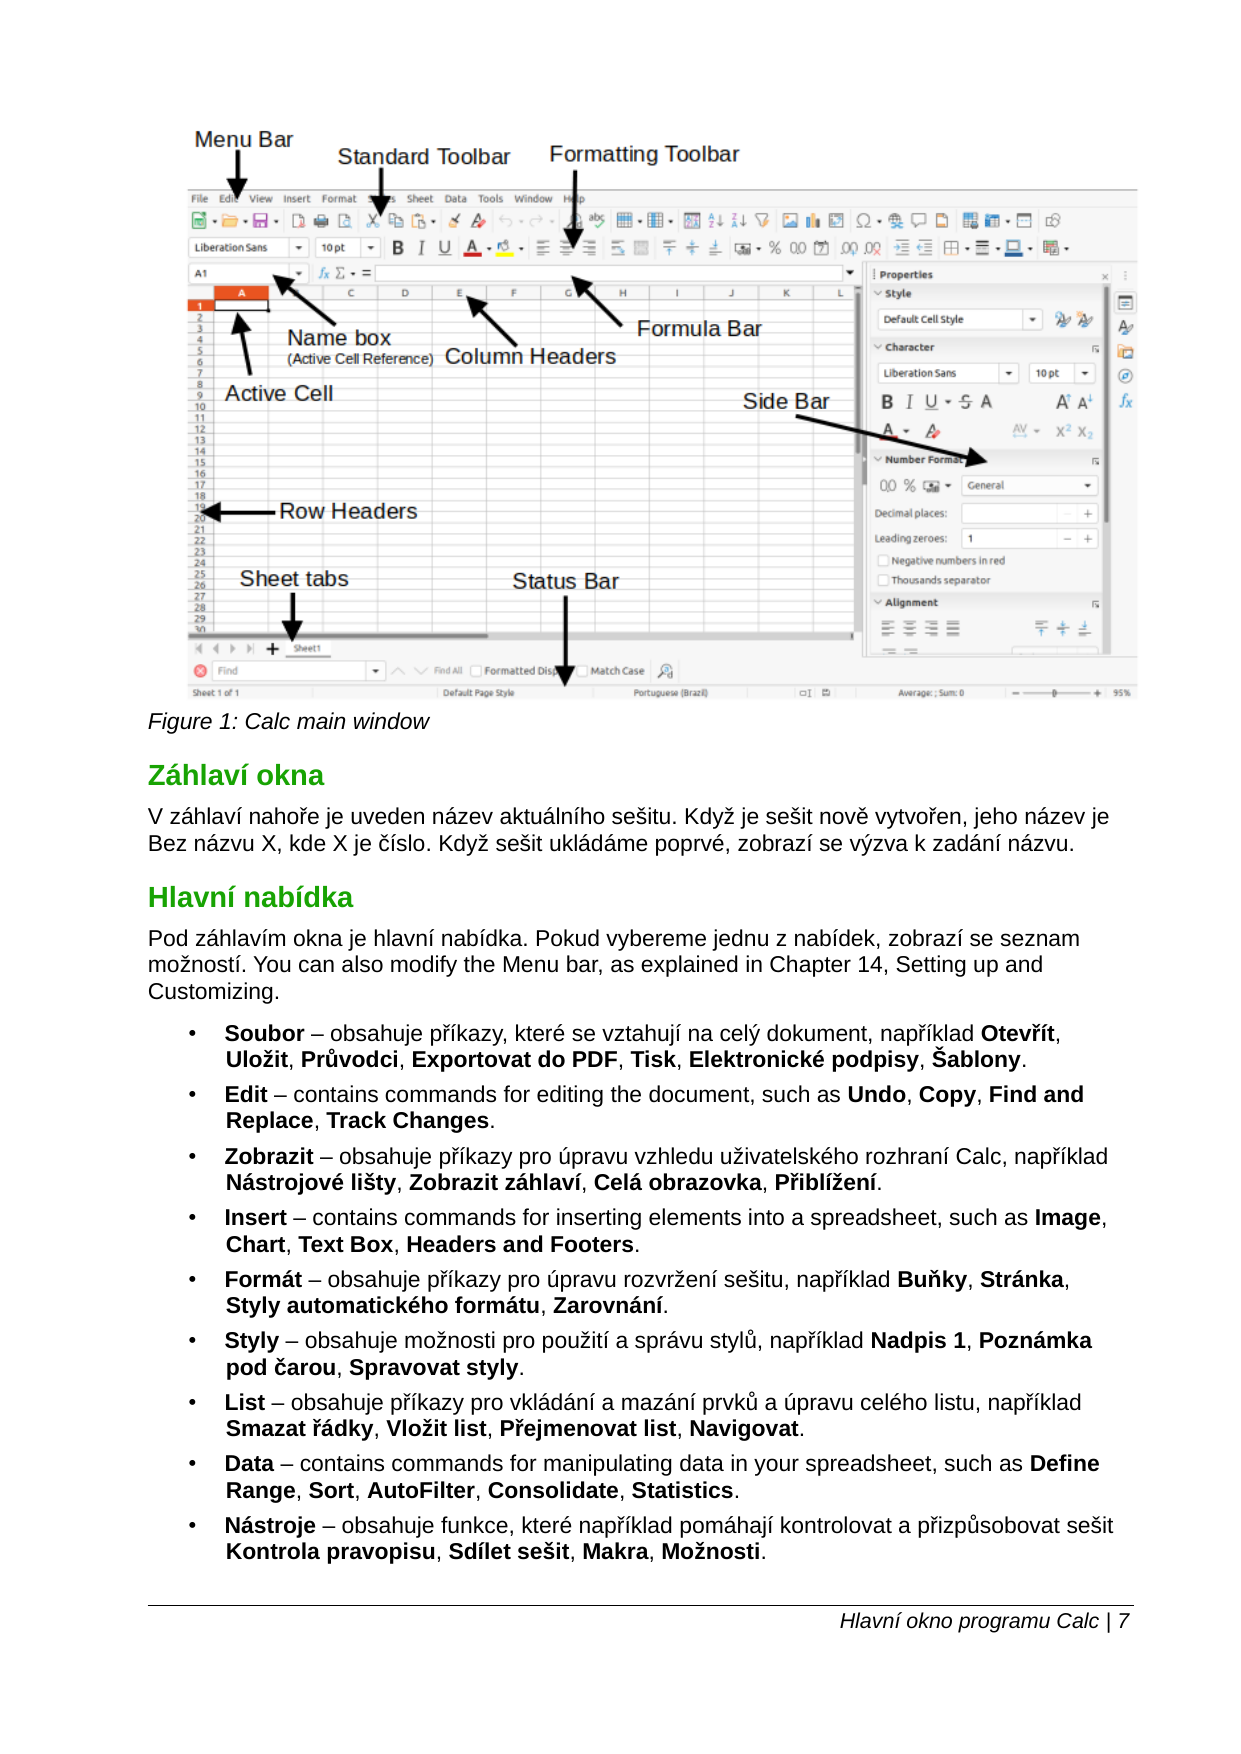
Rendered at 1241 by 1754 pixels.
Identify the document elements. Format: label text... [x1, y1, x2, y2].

subtitle Hlavní nabídka [148, 880, 1134, 913]
list Zobrazit – obsahuje příkazy pro úpravu vzhledu uživatelského rozhraní Calc, například Nástrojové lišty, Zobrazit záhlaví, Celá obrazovka, Přiblížení. [185, 1140, 1134, 1195]
list Insert – contains commands for inserting elements into a spreadsheet, such as Image, Chart, Text Box, Headers and Footers. [185, 1201, 1134, 1257]
subtitle Záhlaví okna [148, 758, 1134, 792]
list Nástroje – obsahuje funkce, které například pomáhají kontrolovat a přizpůsobovat sešit Kontrola pravopisu, Sdílet sešit, Makra, Možnosti. [185, 1509, 1134, 1565]
text Pod záhlavím okna je hlavní nabídka. Pokud vybereme jednu z nabídek, zobrazí se seznam možností. You can also modify the Menu bar, as explained in Chapter 14, Setting up and Customizing. [148, 925, 1134, 1004]
text Figure 1: Calc main window [148, 708, 1152, 734]
list Data – contains commands for manipulating data in your spreadsheet, such as Define Range, Sort, AutoFilter, Consolidate, Statistics. [185, 1447, 1134, 1503]
list Soubor – obsahuje příkazy, které se vztahují na celý dokument, například Otevřít, Uložit, Průvodci, Exportovat do PDF, Tisk, Elektronické podpisy, Šablony. [185, 1017, 1134, 1072]
list List – obsahuje příkazy pro vkládání a mazání prvků a úpravu celého listu, například Smazat řádky, Vložit list, Přejmenovat list, Navigovat. [185, 1386, 1134, 1442]
list Formát – obsahuje příkazy pro úpravu rozvržení sešitu, například Buňky, Stránka, Styly automatického formátu, Zarovnání. [185, 1263, 1134, 1318]
list Styly – obsahuje možnosti pro použití a správu stylů, například Nadpis 1, Poznámka pod čarou, Spravovat styly. [185, 1324, 1134, 1380]
picture [147, 118, 1152, 708]
list Edit – contains commands for editing the document, such as Undo, Copy, Find and Replace, Track Changes. [185, 1078, 1134, 1134]
text V záhlaví nahoře je uveden název aktuálního sešitu. Když je sešit nově vytvořen, jeho název je Bez názvu X, kde X je číslo. Když sešit ukládáme poprvé, zobrazí se výzva k zadání názvu. [148, 803, 1134, 856]
